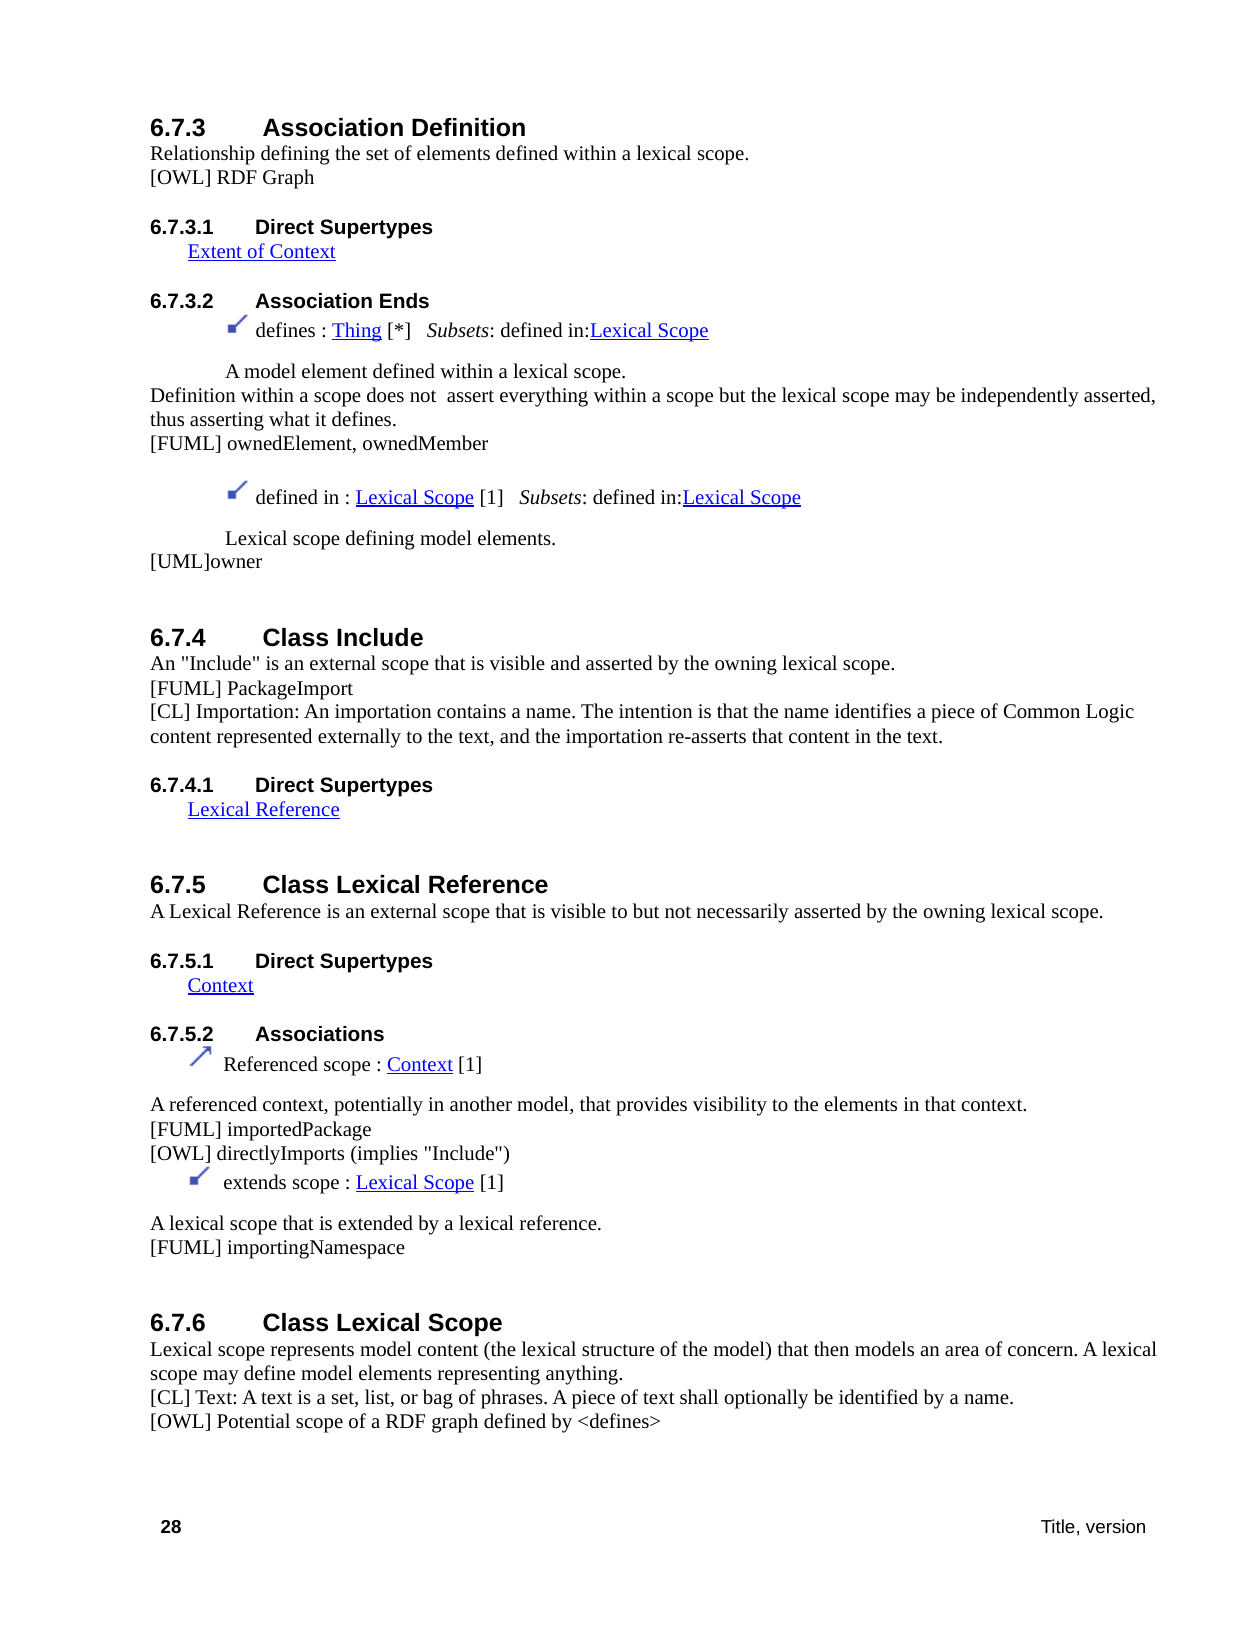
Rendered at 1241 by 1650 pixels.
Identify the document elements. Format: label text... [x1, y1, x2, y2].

subtitle Direct Supertypes [150, 773, 1165, 797]
subtitle Association Definition [150, 112, 1165, 141]
subtitle Class Lexical Reference [150, 870, 1165, 899]
picture [225, 312, 251, 338]
text Extent of Context [187, 239, 1165, 263]
subtitle Direct Supertypes [150, 948, 1165, 972]
text An "Include" is an external scope that is visible and asserted by the owning lexical scope. [FUML] PackageImport [CL] Importation: An importation contains a name. The intention is that the name identifies a piece of Common Logic content represented externally to the text, and the importation re-asserts that content in the text. [150, 651, 1165, 748]
text Lexical scope defining model elements. [UML]owner [150, 525, 1165, 573]
text extends scope : Lexical Scope [1] [187, 1164, 1165, 1194]
subtitle Direct Supertypes [150, 215, 1165, 239]
picture [187, 1045, 213, 1071]
text A lexical scope that is extended by a lexical reference. [FUML] importingNamespace [150, 1211, 1165, 1259]
text defines : Thing [*] Subsets: defined in:Lexical Scope [150, 312, 1165, 342]
text Context [187, 972, 1165, 997]
text Relationship defining the set of elements defined within a lexical scope. [OWL] RDF Graph [150, 141, 1165, 189]
picture [187, 1164, 213, 1190]
text A referenced context, potentially in another model, that provides visibility to the elements in that context. [FUML] importedPackage [OWL] directlyImports (implies "Include") [150, 1092, 1165, 1164]
text Referenced scope : Context [1] [187, 1046, 1165, 1076]
picture [225, 478, 251, 504]
text Lexical scope represents model content (the lexical structure of the model) that then models an area of concern. A lexical scope may define model elements representing anything. [CL] Text: A text is a set, list, or bag of phrases. A piece of text shall optionally be identified by a name. [OWL] Potential scope of a RDF graph defined by <defines> [150, 1337, 1165, 1433]
subtitle Class Include [150, 623, 1165, 651]
text A model element defined within a lexical scope. Definition within a scope does not assert everything within a scope but the lexical scope may be independently asserted, thus asserting what it defines. [FUML] ownedElement, ownedMember [150, 359, 1165, 479]
subtitle Class Lexical Scope [150, 1308, 1165, 1337]
subtitle Associations [150, 1022, 1165, 1046]
subtitle Association Ends [150, 288, 1165, 312]
text Lexical Reference [187, 797, 1165, 821]
text defined in : Lexical Scope [1] Subsets: defined in:Lexical Scope [150, 479, 1165, 509]
text A Lexical Reference is an external scope that is visible to but not necessarily asserted by the owning lexical scope. [150, 899, 1165, 923]
